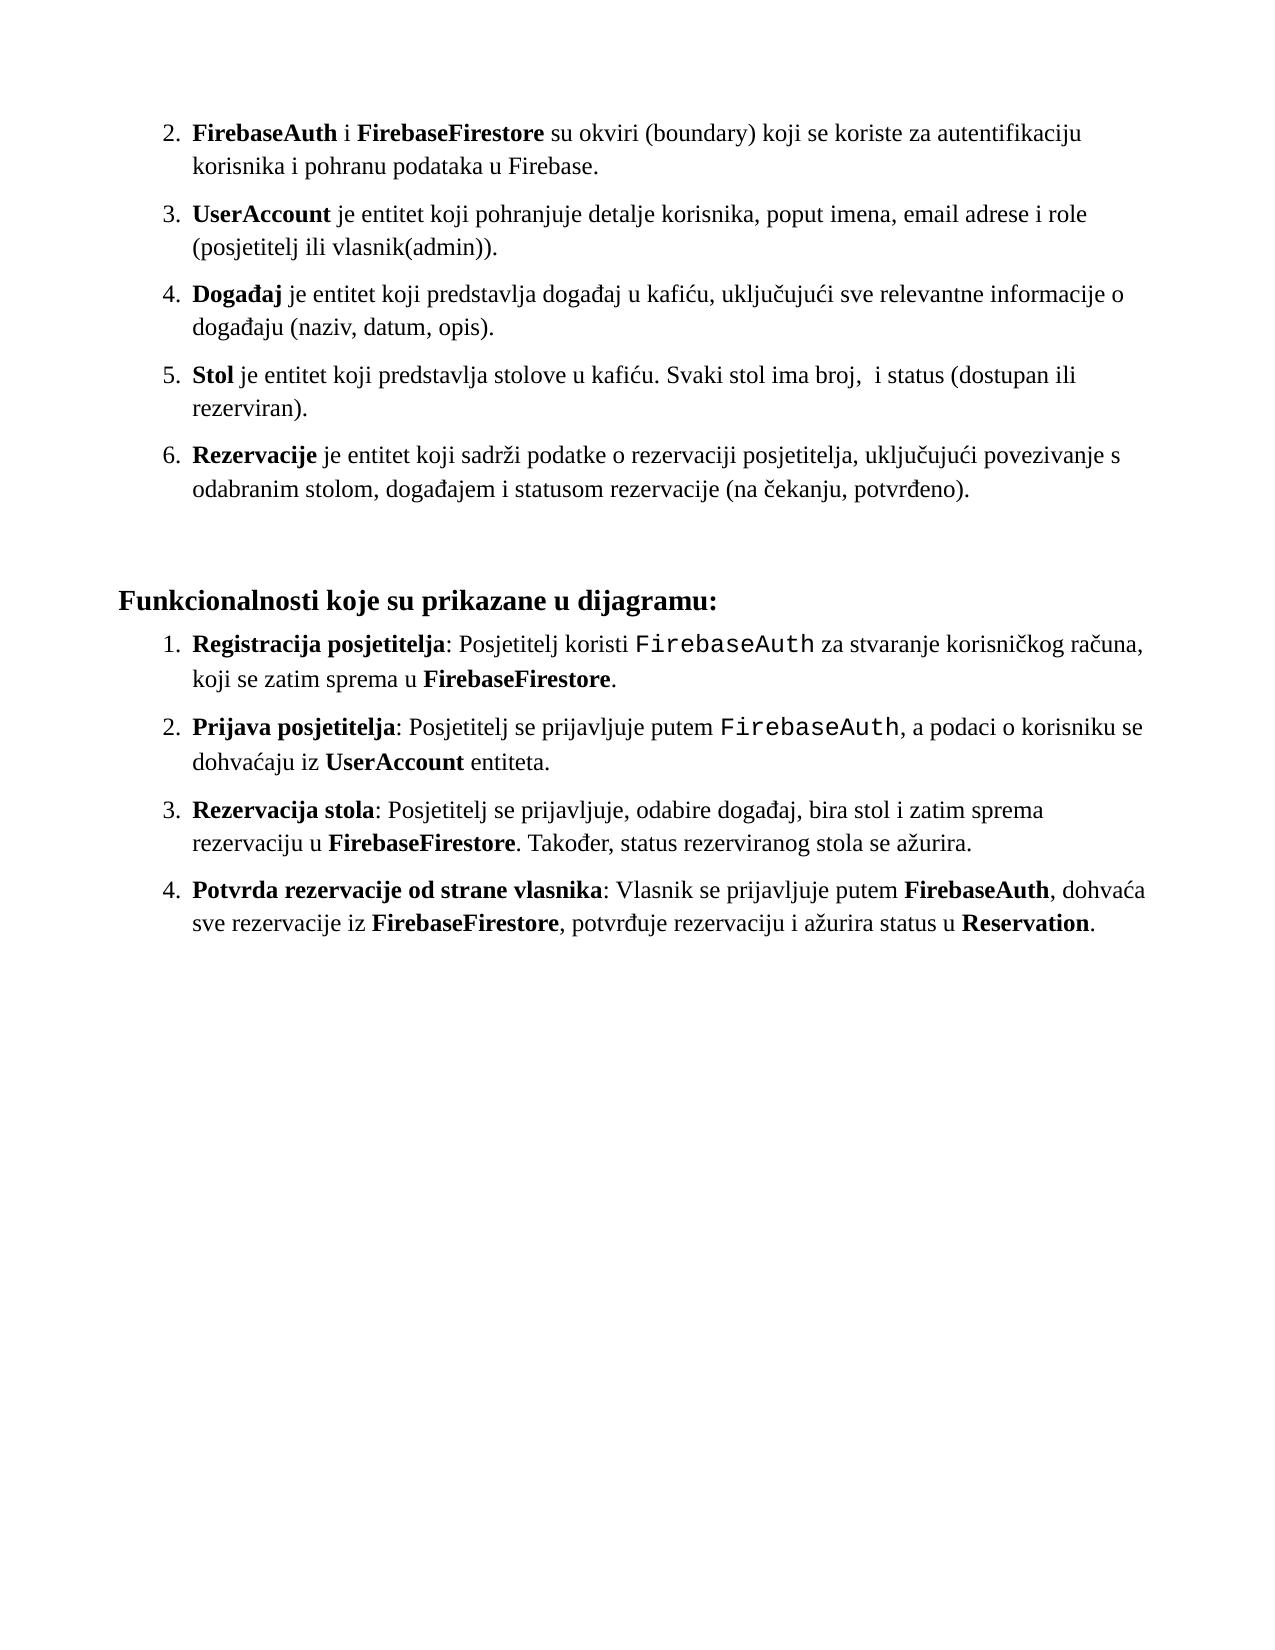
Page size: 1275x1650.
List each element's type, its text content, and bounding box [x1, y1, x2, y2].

list Stol je entitet koji predstavlja stolove u kafiću. Svaki stol ima broj, i status (dostupan ili rezerviran). [162, 360, 1157, 422]
list Rezervacije je entitet koji sadrži podatke o rezervaciji posjetitelja, uključujući povezivanje s odabranim stolom, događajem i statusom rezervacije (na čekanju, potvrđeno). [162, 441, 1157, 502]
list UserAccount je entitet koji pohranjuje detalje korisnika, poput imena, email adrese i role (posjetitelj ili vlasnik(admin)). [162, 199, 1157, 261]
list Rezervacija stola: Posjetitelj se prijavljuje, odabire događaj, bira stol i zatim sprema rezervaciju u FirebaseFirestore. Također, status rezerviranog stola se ažurira. [162, 795, 1157, 857]
list FirebaseAuth i FirebaseFirestore su okviri (boundary) koji se koriste za autentifikaciju korisnika i pohranu podataka u Firebase. [162, 118, 1157, 180]
subtitle Funkcionalnosti koje su prikazane u dijagramu: [118, 583, 1157, 617]
list Događaj je entitet koji predstavlja događaj u kafiću, uključujući sve relevantne informacije o događaju (naziv, datum, opis). [162, 279, 1157, 341]
list Prijava posjetitelja: Posjetitelj se prijavljuje putem FirebaseAuth, a podaci o korisniku se dohvaćaju iz UserAccount entiteta. [162, 712, 1157, 776]
list Registracija posjetitelja: Posjetitelj koristi FirebaseAuth za stvaranje korisničkog računa, koji se zatim sprema u FirebaseFirestore. [162, 629, 1157, 693]
list Potvrda rezervacije od strane vlasnika: Vlasnik se prijavljuje putem FirebaseAuth, dohvaća sve rezervacije iz FirebaseFirestore, potvrđuje rezervaciju i ažurira status u Reservation. [162, 876, 1157, 937]
